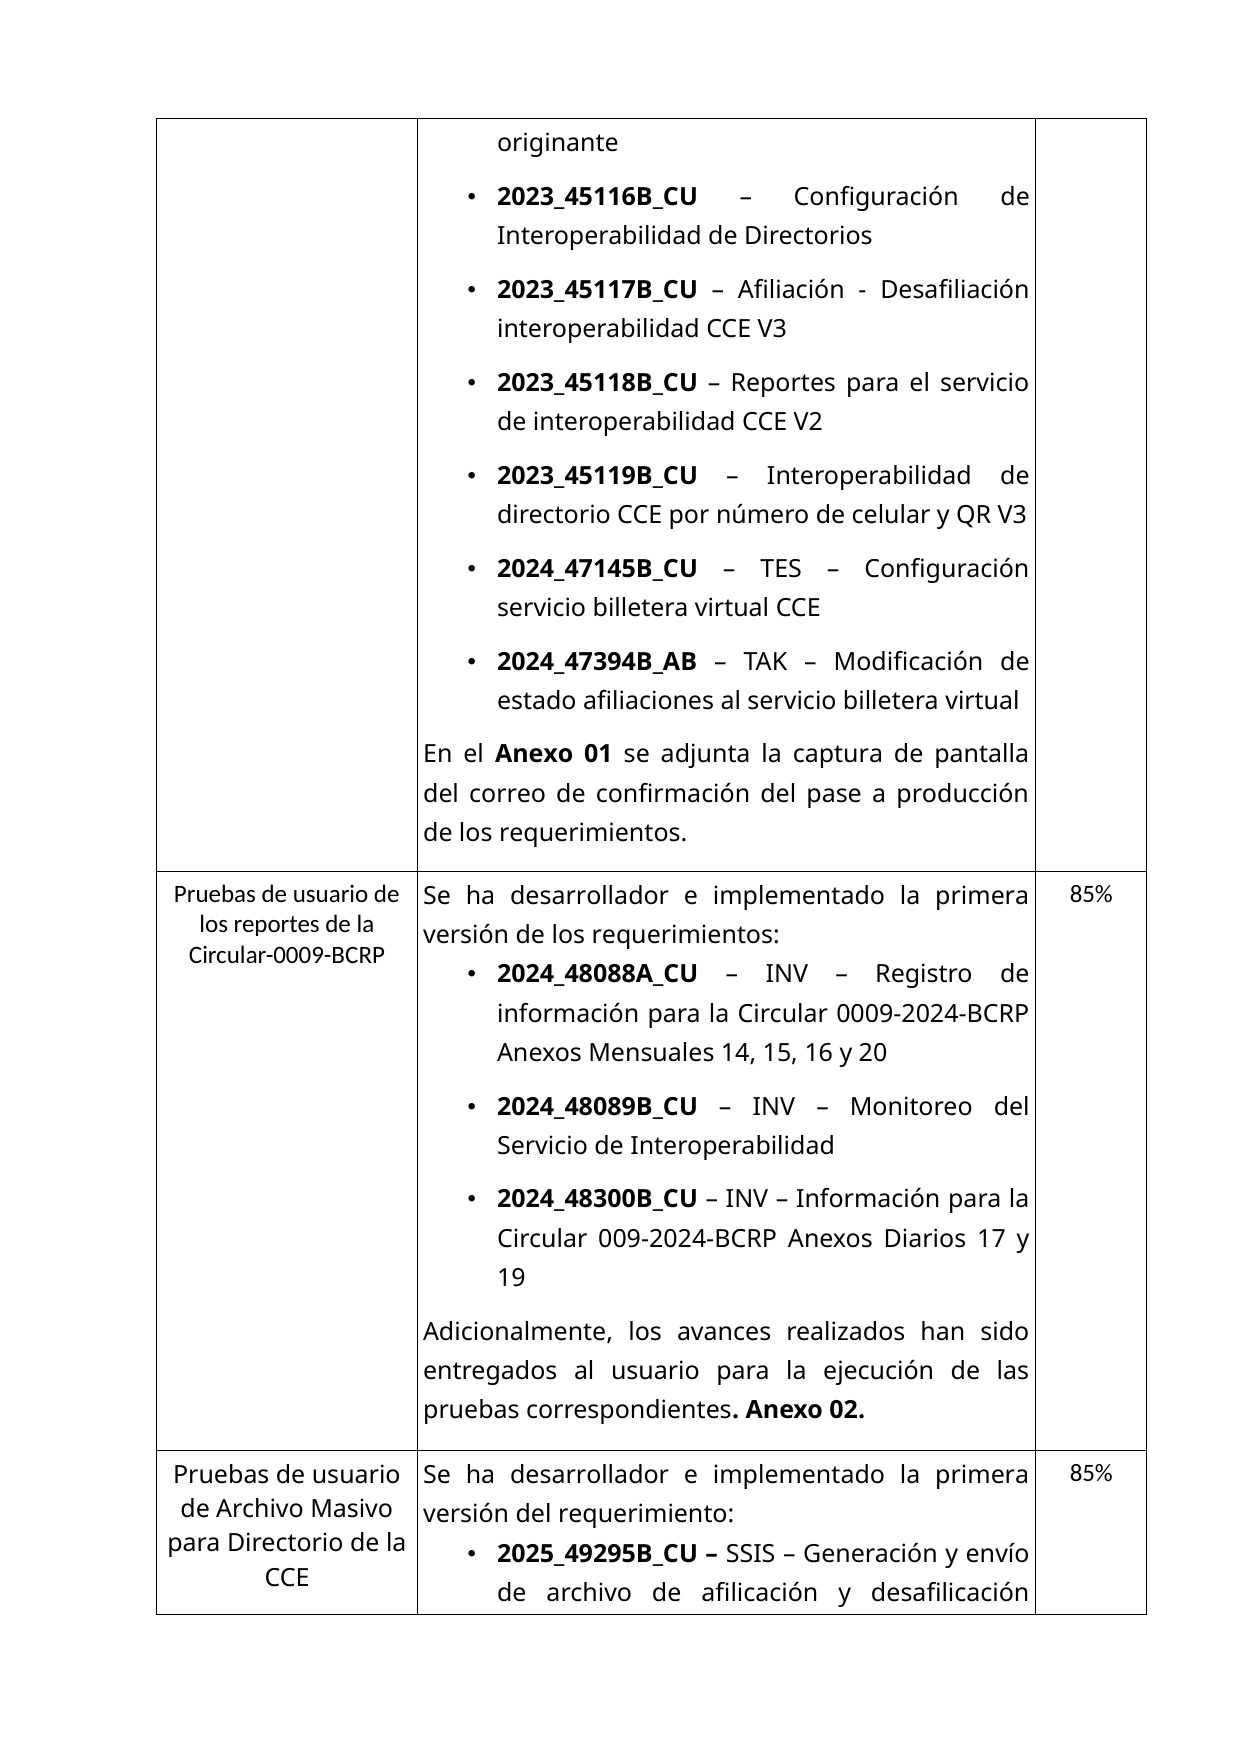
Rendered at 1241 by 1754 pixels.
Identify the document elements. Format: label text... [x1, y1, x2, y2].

table_cell En el marco del Proyecto de Transferencias Inmediatas e Interoperabilidad, informamos que ya se han cumplido todos los requerimientos asociados al proyecto, logrando exitosamente el pase a producción. Se pasaron a producción los siguiente requerimientos: 2023_44948B_CU – Parámetros transferencias interbancarias inmediatas vía CCE 2023_45120B_CU – Transferencias Interbancarias Inmediatas - vía CCE entidad receptora 2023_45122B_CU – Reporte de Transferencias Inmediatas CCE 2024_45956B_CU – Conciliación de Transferencias Interbancarias Inmediatas CCE 2023_45121B_CU – Transferencias Interbancarias Inmediatas - vía CCE entidad originante 2023_45116B_CU – Configuración de Interoperabilidad de Directorios 2023_45117B_CU – Afiliación - Desafiliación interoperabilidad CCE V3 2023_45118B_CU – Reportes para el servicio de interoperabilidad CCE V2 2023_45119B_CU – Interoperabilidad de directorio CCE por número de celular y QR V3 2024_47145B_CU – TES – Configuración servicio billetera virtual CCE 2024_47394B_AB – TAK – Modificación de estado afiliaciones al servicio billetera virtual En el Anexo 01 se adjunta la captura de pantalla del correo de confirmación del pase a producción de los requerimientos. [418, 119, 1035, 871]
table_cell 85% [1036, 872, 1146, 1450]
table_cell Se ha desarrollador e implementado la primera versión del requerimiento: 2025_49295B_CU – SSIS – Generación y envío de archivo de afilicación y desafilicación [418, 1451, 1035, 1614]
table_cell [1036, 119, 1146, 871]
table_cell Pruebas de usuario de Archivo Masivo para Directorio de la CCE [157, 1451, 417, 1614]
table_cell 85% [1036, 1451, 1146, 1614]
table_cell Pruebas de usuario de los reportes de la Circular-0009-BCRP [157, 872, 417, 1450]
table_cell [157, 119, 417, 871]
table_cell Se ha desarrollador e implementado la primera versión de los requerimientos: 2024_48088A_CU – INV – Registro de información para la Circular 0009-2024-BCRP Anexos Mensuales 14, 15, 16 y 20 2024_48089B_CU – INV – Monitoreo del Servicio de Interoperabilidad 2024_48300B_CU – INV – Información para la Circular 009-2024-BCRP Anexos Diarios 17 y 19 Adicionalmente, los avances realizados han sido entregados al usuario para la ejecución de las pruebas correspondientes. Anexo 02. [418, 872, 1035, 1450]
